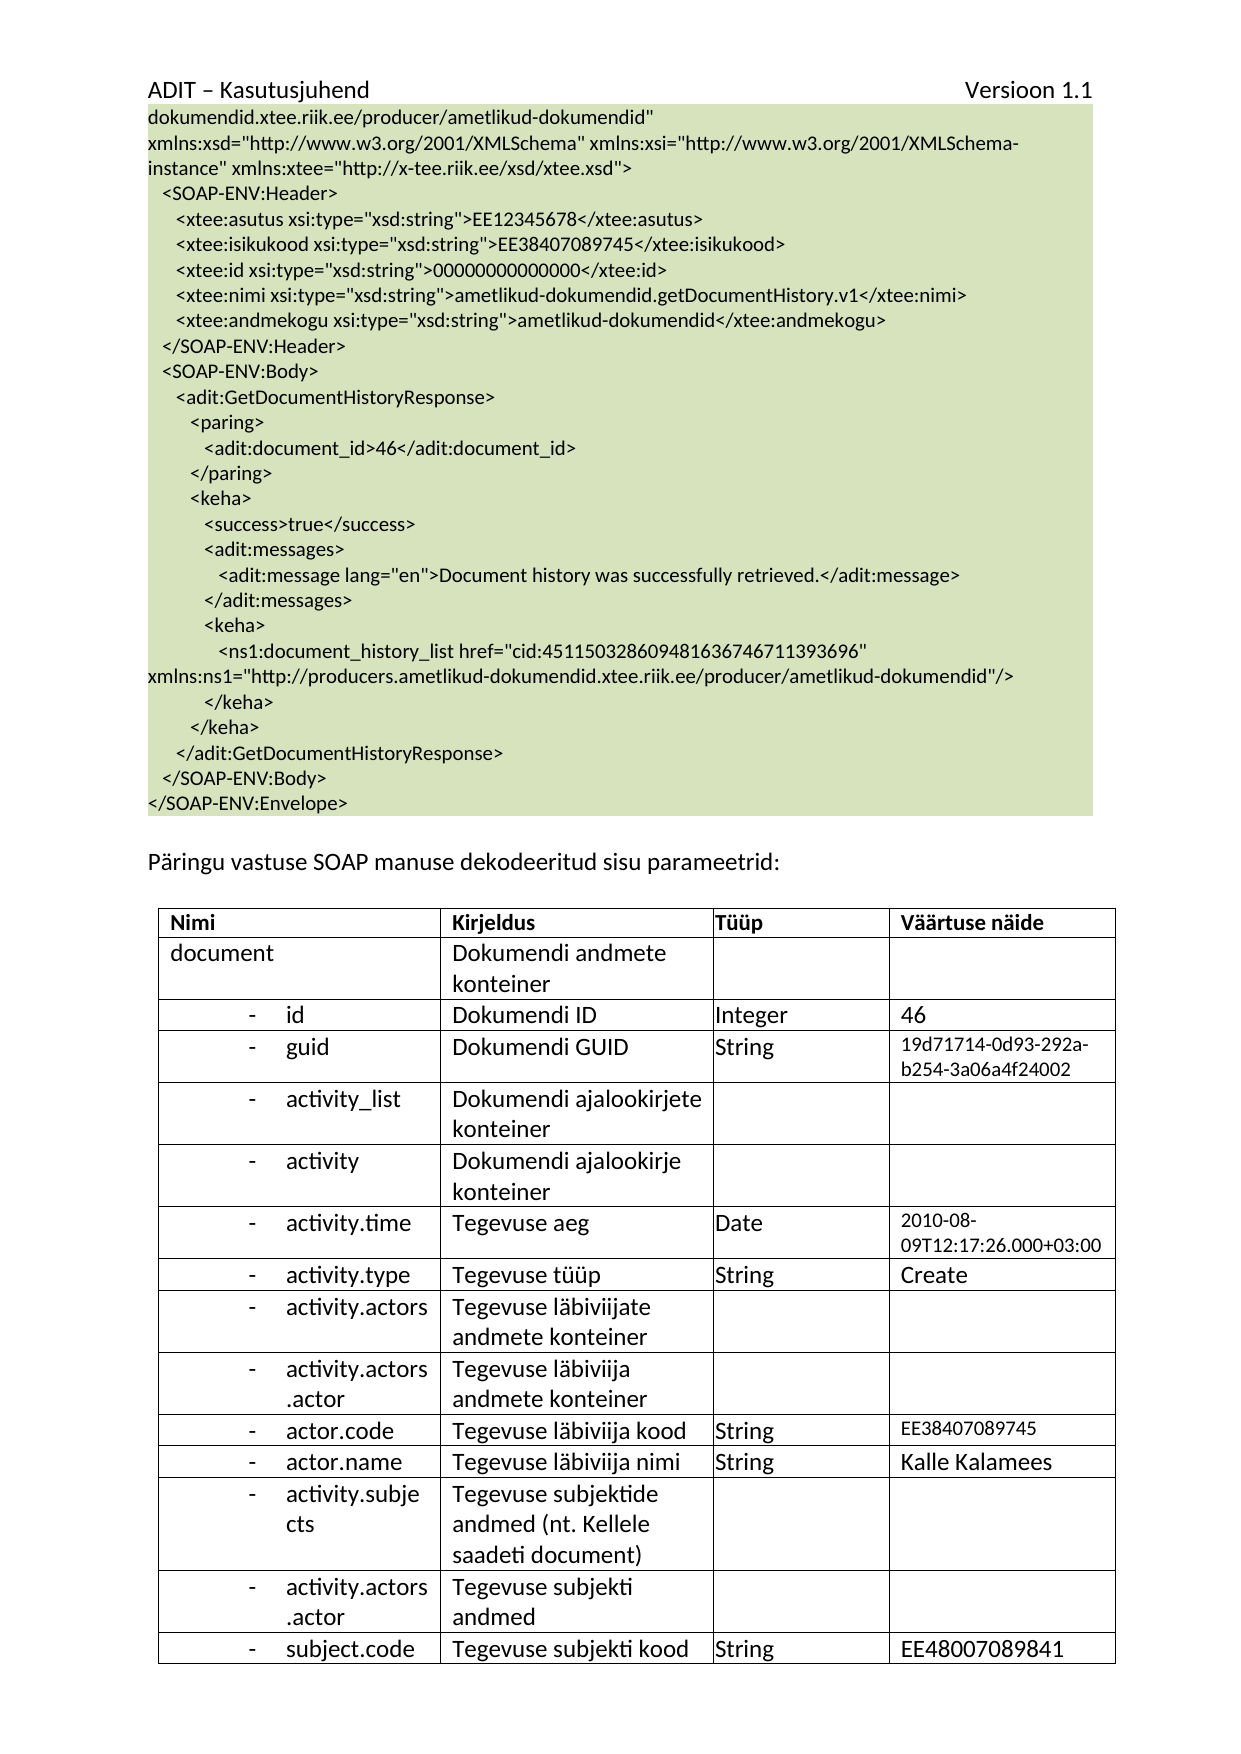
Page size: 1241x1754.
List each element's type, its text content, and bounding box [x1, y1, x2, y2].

table_cell activity.type [159, 1259, 440, 1290]
text <success>true</success> [148, 511, 1093, 536]
table_cell Kalle Kalamees [890, 1446, 1115, 1477]
table_cell Tegevuse läbiviija kood [441, 1415, 713, 1445]
table_cell Dokumendi ajalookirje konteiner [441, 1145, 713, 1206]
table_cell id [159, 1000, 440, 1030]
table_cell actor.name [159, 1446, 440, 1477]
text <paring> [148, 409, 1093, 435]
table_header Väärtuse näide [890, 909, 1115, 937]
table_cell Dokumendi ajalookirjete konteiner [441, 1083, 713, 1144]
table_cell Dokumendi ID [441, 1000, 713, 1030]
text <SOAP-ENV:Header> [148, 181, 1093, 206]
text <xtee:andmekogu xsi:type="xsd:string">ametlikud-dokumendid</xtee:andmekogu> [148, 308, 1093, 333]
text </paring> [148, 460, 1093, 486]
table_cell actor.code [159, 1415, 440, 1445]
table_cell Integer [714, 1000, 889, 1030]
table_cell Tegevuse läbiviija nimi [441, 1446, 713, 1477]
table_cell [714, 1478, 889, 1569]
table_cell activity.subjects [159, 1478, 440, 1569]
table_cell Tegevuse läbiviijate andmete konteiner [441, 1291, 713, 1352]
table_cell Date [714, 1207, 889, 1258]
table_cell [890, 1571, 1115, 1632]
table_cell activity.actors [159, 1291, 440, 1352]
text </SOAP-ENV:Envelope> [148, 791, 1093, 816]
table_cell [714, 938, 889, 999]
table_cell [714, 1145, 889, 1206]
table_cell Tegevuse läbiviija andmete konteiner [441, 1353, 713, 1414]
text <xtee:id xsi:type="xsd:string">00000000000000</xtee:id> [148, 257, 1093, 282]
table_cell Tegevuse aeg [441, 1207, 713, 1258]
table_cell String [714, 1031, 889, 1082]
table_cell [714, 1083, 889, 1144]
text <adit:GetDocumentHistoryResponse> [148, 384, 1093, 409]
text <adit:messages> [148, 536, 1093, 562]
text </adit:GetDocumentHistoryResponse> [148, 740, 1093, 765]
table_cell String [714, 1415, 889, 1445]
table_header Kirjeldus [441, 909, 713, 937]
table_cell [890, 938, 1115, 999]
table_cell String [714, 1633, 889, 1663]
table_cell Tegevuse subjekti andmed [441, 1571, 713, 1632]
text Päringu vastuse SOAP manuse dekodeeritud sisu parameetrid: [148, 846, 1093, 877]
table_cell [890, 1083, 1115, 1144]
table_cell String [714, 1259, 889, 1290]
table_cell 19d71714-0d93-292a-b254-3a06a4f24002 [890, 1031, 1115, 1082]
table_cell [890, 1291, 1115, 1352]
table_cell [890, 1145, 1115, 1206]
table_cell guid [159, 1031, 440, 1082]
text <xtee:nimi xsi:type="xsd:string">ametlikud-dokumendid.getDocumentHistory.v1</xtee:nimi> [148, 282, 1093, 308]
table_header Tüüp [714, 909, 889, 937]
table_cell String [714, 1446, 889, 1477]
text </keha> [148, 689, 1093, 714]
text <xtee:asutus xsi:type="xsd:string">EE12345678</xtee:asutus> [148, 206, 1093, 231]
table_cell Tegevuse tüüp [441, 1259, 713, 1290]
table_cell [714, 1291, 889, 1352]
text </SOAP-ENV:Header> [148, 333, 1093, 358]
table_cell activity.actors.actor [159, 1571, 440, 1632]
table_cell 2010-08-09T12:17:26.000+03:00 [890, 1207, 1115, 1258]
text <adit:message lang="en">Document history was successfully retrieved.</adit:message> [148, 562, 1093, 587]
table_cell subject.code [159, 1633, 440, 1663]
table_cell document [159, 938, 440, 999]
table_cell EE38407089745 [890, 1415, 1115, 1445]
table_cell Create [890, 1259, 1115, 1290]
table_cell [890, 1478, 1115, 1569]
table_cell Dokumendi andmete konteiner [441, 938, 713, 999]
text <keha> [148, 613, 1093, 638]
table_cell Dokumendi GUID [441, 1031, 713, 1082]
table_cell Tegevuse subjektide andmed (nt. Kellele saadeti document) [441, 1478, 713, 1569]
table_cell activity.actors.actor [159, 1353, 440, 1414]
text dokumendid.xtee.riik.ee/producer/ametlikud-dokumendid" xmlns:xsd="http://www.w3.org/2001/XMLSchema" xmlns:xsi="http://www.w3.org/2001/XMLSchema-instance" xmlns:xtee="http://x-tee.riik.ee/xsd/xtee.xsd"> [148, 104, 1093, 181]
table_cell activity [159, 1145, 440, 1206]
text <ns1:document_history_list href="cid:451150328609481636746711393696" xmlns:ns1="http://producers.ametlikud-dokumendid.xtee.riik.ee/producer/ametlikud-dokumendid"/> [148, 638, 1093, 689]
text <xtee:isikukood xsi:type="xsd:string">EE38407089745</xtee:isikukood> [148, 231, 1093, 257]
text </keha> [148, 714, 1093, 740]
table_cell [714, 1571, 889, 1632]
text <adit:document_id>46</adit:document_id> [148, 435, 1093, 460]
table_cell [890, 1353, 1115, 1414]
table_cell activity_list [159, 1083, 440, 1144]
text <keha> [148, 486, 1093, 511]
table_cell Tegevuse subjekti kood [441, 1633, 713, 1663]
text </adit:messages> [148, 587, 1093, 613]
table_cell 46 [890, 1000, 1115, 1030]
table_cell [714, 1353, 889, 1414]
text <SOAP-ENV:Body> [148, 358, 1093, 384]
table_header Nimi [159, 909, 440, 937]
text </SOAP-ENV:Body> [148, 765, 1093, 791]
table_cell EE48007089841 [890, 1633, 1115, 1663]
table_cell activity.time [159, 1207, 440, 1258]
